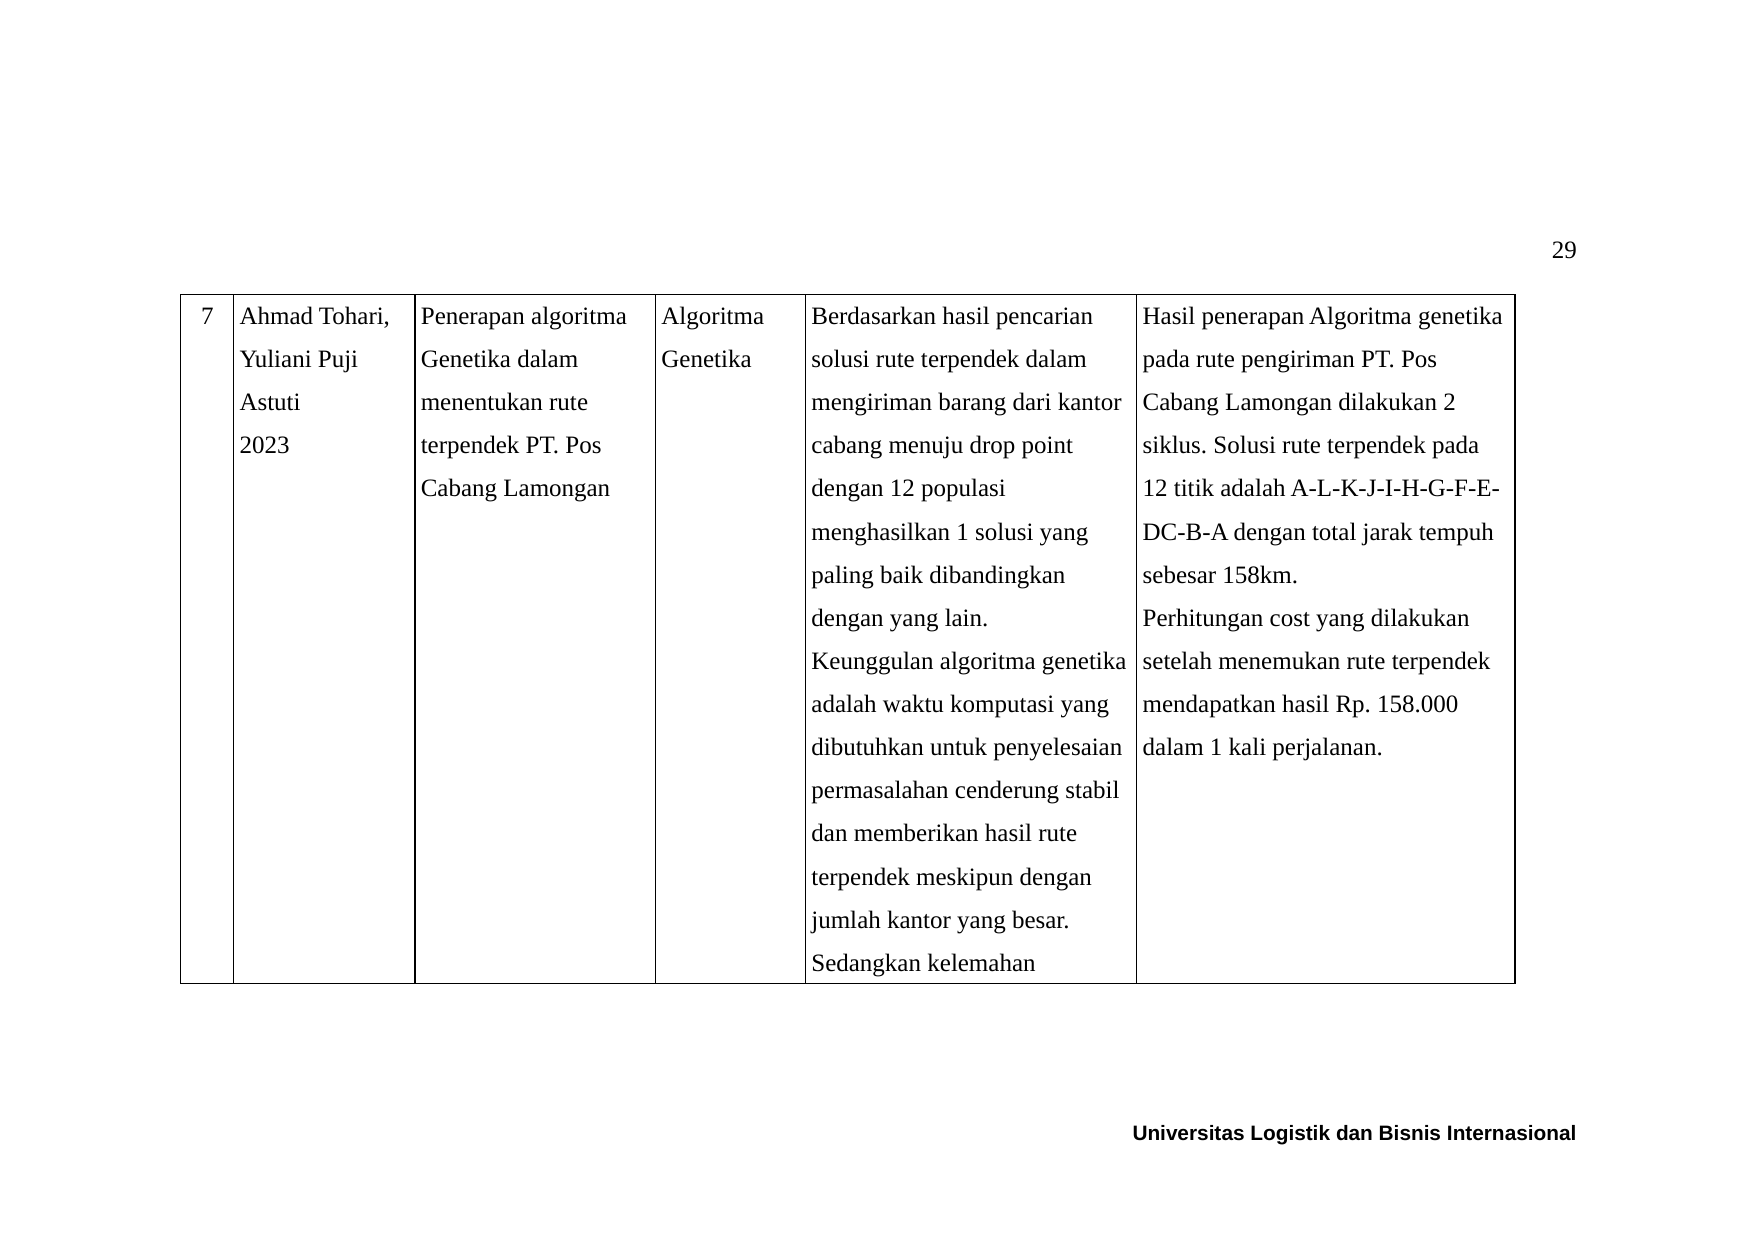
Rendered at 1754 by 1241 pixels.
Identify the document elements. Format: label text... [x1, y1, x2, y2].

table_cell Ahmad Tohari, Yuliani Puji Astuti 2023 [234, 295, 414, 982]
table_cell Berdasarkan hasil pencarian solusi rute terpendek dalam mengiriman barang dari kantor cabang menuju drop point dengan 12 populasi menghasilkan 1 solusi yang paling baik dibandingkan dengan yang lain. Keunggulan algoritma genetika adalah waktu komputasi yang dibutuhkan untuk penyelesaian permasalahan cenderung stabil dan memberikan hasil rute terpendek meskipun dengan jumlah kantor yang besar. Sedangkan kelemahan [806, 295, 1136, 982]
table_cell Hasil penerapan Algoritma genetika pada rute pengiriman PT. Pos Cabang Lamongan dilakukan 2 siklus. Solusi rute terpendek pada 12 titik adalah A-L-K-J-I-H-G-F-E-DC-B-A dengan total jarak tempuh sebesar 158km. Perhitungan cost yang dilakukan setelah menemukan rute terpendek mendapatkan hasil Rp. 158.000 dalam 1 kali perjalanan. [1137, 295, 1514, 982]
table_cell Algoritma Genetika [656, 295, 805, 982]
table_cell 7 [181, 295, 233, 982]
table_cell Penerapan algoritma Genetika dalam menentukan rute terpendek PT. Pos Cabang Lamongan [416, 295, 655, 982]
